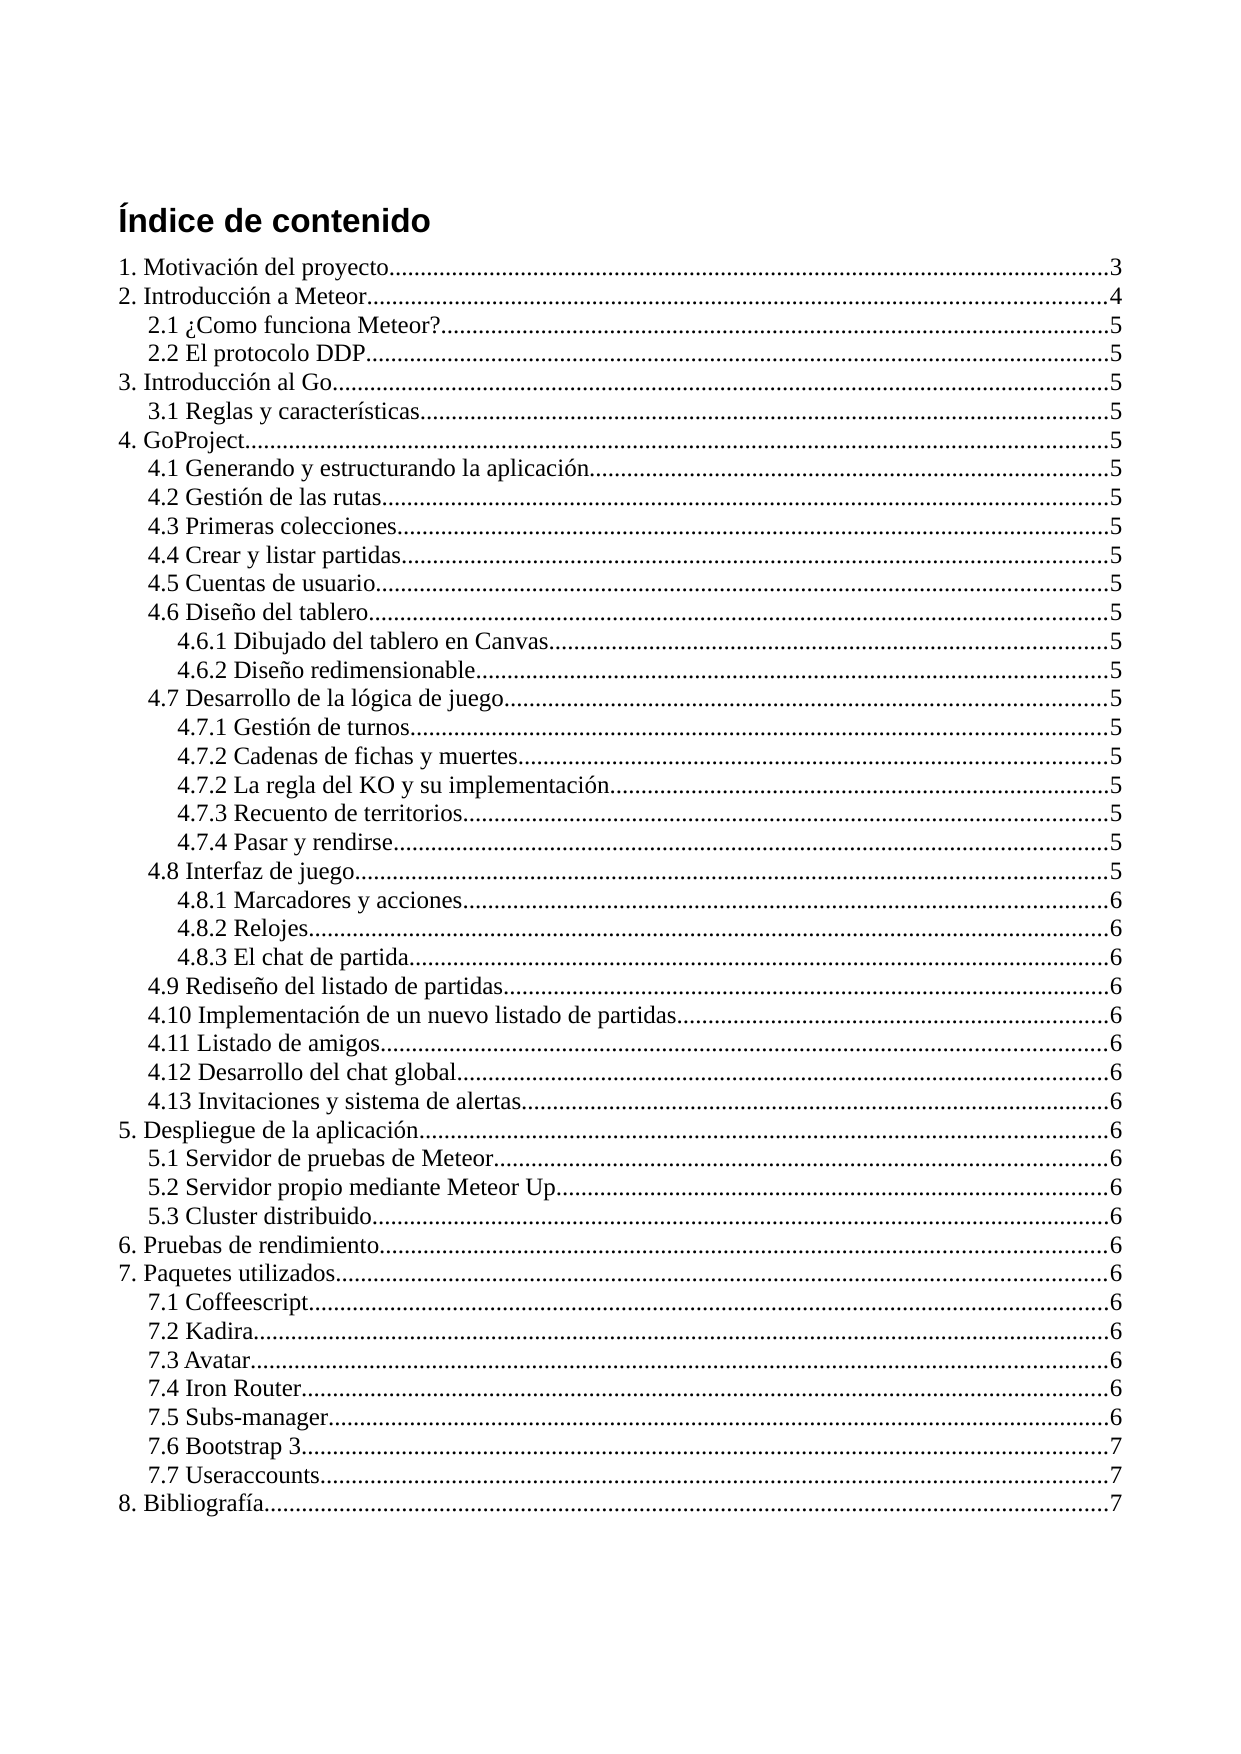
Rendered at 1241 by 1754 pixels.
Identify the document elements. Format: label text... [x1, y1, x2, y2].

text 4.8.3 El chat de partida 6 [177, 942, 1122, 971]
text 2.1 ¿Como funciona Meteor? 5 [148, 310, 1122, 338]
text 7.5 Subs-manager 6 [148, 1402, 1122, 1431]
text 4.6.1 Dibujado del tablero en Canvas 5 [177, 626, 1122, 655]
text 5.1 Servidor de pruebas de Meteor 6 [148, 1143, 1122, 1172]
text 4.13 Invitaciones y sistema de alertas 6 [148, 1086, 1122, 1115]
text 4.2 Gestión de las rutas 5 [148, 482, 1122, 511]
text 4.7.4 Pasar y rendirse 5 [177, 827, 1122, 856]
text 4.10 Implementación de un nuevo listado de partidas 6 [148, 1000, 1122, 1028]
text 5.2 Servidor propio mediante Meteor Up 6 [148, 1172, 1122, 1201]
text 5. Despliegue de la aplicación 6 [118, 1115, 1122, 1143]
subtitle Índice de contenido [118, 201, 1122, 240]
text 5.3 Cluster distribuido 6 [148, 1201, 1122, 1230]
text 4.1 Generando y estructurando la aplicación 5 [148, 453, 1122, 482]
text 7.3 Avatar 6 [148, 1345, 1122, 1373]
text 4.11 Listado de amigos 6 [148, 1028, 1122, 1057]
text 7.1 Coffeescript 6 [148, 1287, 1122, 1316]
text 1. Motivación del proyecto 3 [118, 252, 1122, 281]
text 4.7.1 Gestión de turnos 5 [177, 712, 1122, 741]
text 3. Introducción al Go 5 [118, 367, 1122, 396]
text 4.5 Cuentas de usuario 5 [148, 568, 1122, 597]
text 4.6 Diseño del tablero 5 [148, 597, 1122, 626]
text 3.1 Reglas y características 5 [148, 396, 1122, 425]
text 7.2 Kadira 6 [148, 1316, 1122, 1345]
text 4.7.2 Cadenas de fichas y muertes 5 [177, 741, 1122, 770]
text 7. Paquetes utilizados 6 [118, 1258, 1122, 1287]
text 2.2 El protocolo DDP 5 [148, 338, 1122, 367]
text 7.6 Bootstrap 3 7 [148, 1431, 1122, 1460]
text 4.8.2 Relojes 6 [177, 913, 1122, 942]
text 2. Introducción a Meteor 4 [118, 281, 1122, 310]
text 7.7 Useraccounts 7 [148, 1460, 1122, 1488]
text 4.12 Desarrollo del chat global 6 [148, 1057, 1122, 1086]
text 4.3 Primeras colecciones 5 [148, 511, 1122, 540]
text 4.7.3 Recuento de territorios 5 [177, 798, 1122, 827]
text 4.7.2 La regla del KO y su implementación 5 [177, 770, 1122, 798]
text 4.4 Crear y listar partidas 5 [148, 540, 1122, 568]
text 4. GoProject 5 [118, 425, 1122, 453]
text 4.7 Desarrollo de la lógica de juego 5 [148, 683, 1122, 712]
text 8. Bibliografía 7 [118, 1488, 1122, 1517]
text 4.9 Rediseño del listado de partidas 6 [148, 971, 1122, 1000]
text 4.8.1 Marcadores y acciones 6 [177, 885, 1122, 913]
text 4.8 Interfaz de juego 5 [148, 856, 1122, 885]
text 7.4 Iron Router 6 [148, 1373, 1122, 1402]
text 6. Pruebas de rendimiento 6 [118, 1230, 1122, 1258]
text 4.6.2 Diseño redimensionable 5 [177, 655, 1122, 683]
